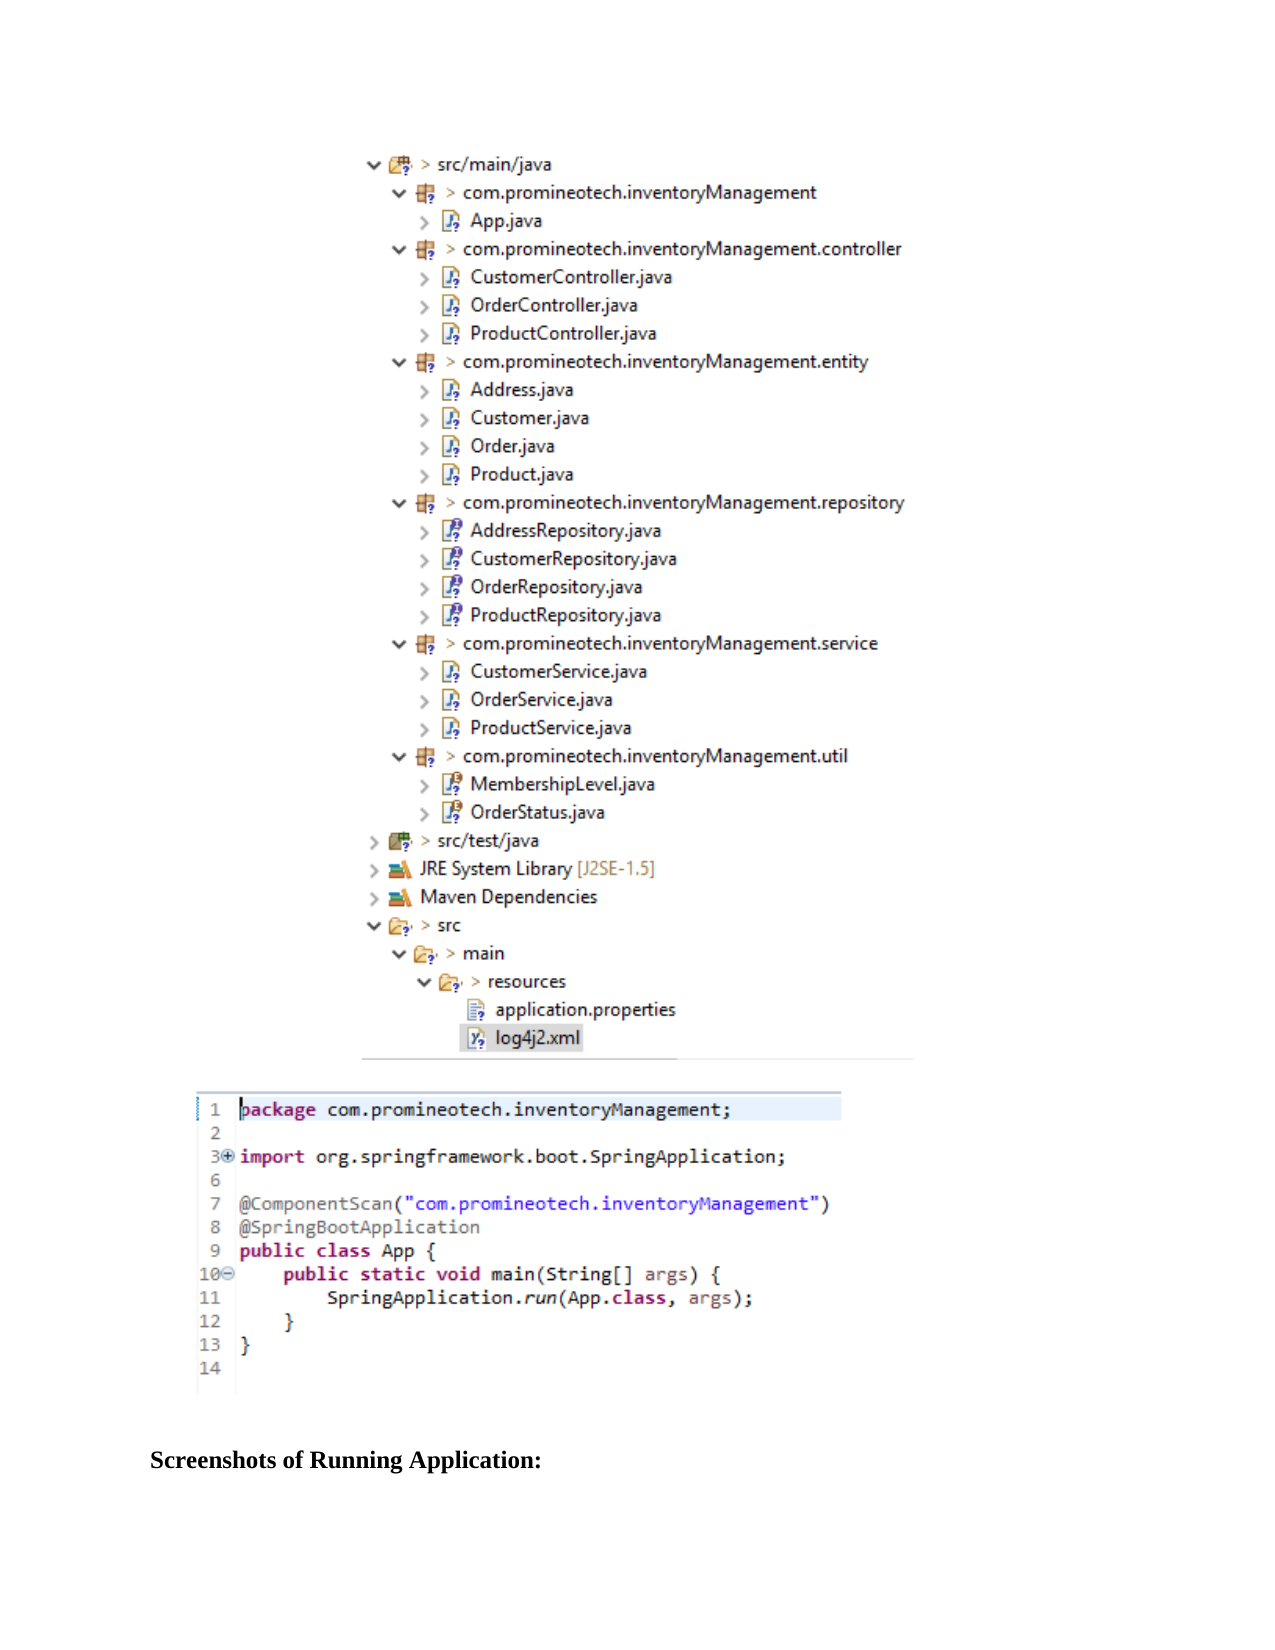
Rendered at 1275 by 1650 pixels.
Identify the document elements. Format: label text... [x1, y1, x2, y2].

picture [196, 1091, 842, 1395]
picture [361, 150, 914, 1060]
text Screenshots of Running Application: [150, 1445, 1125, 1474]
